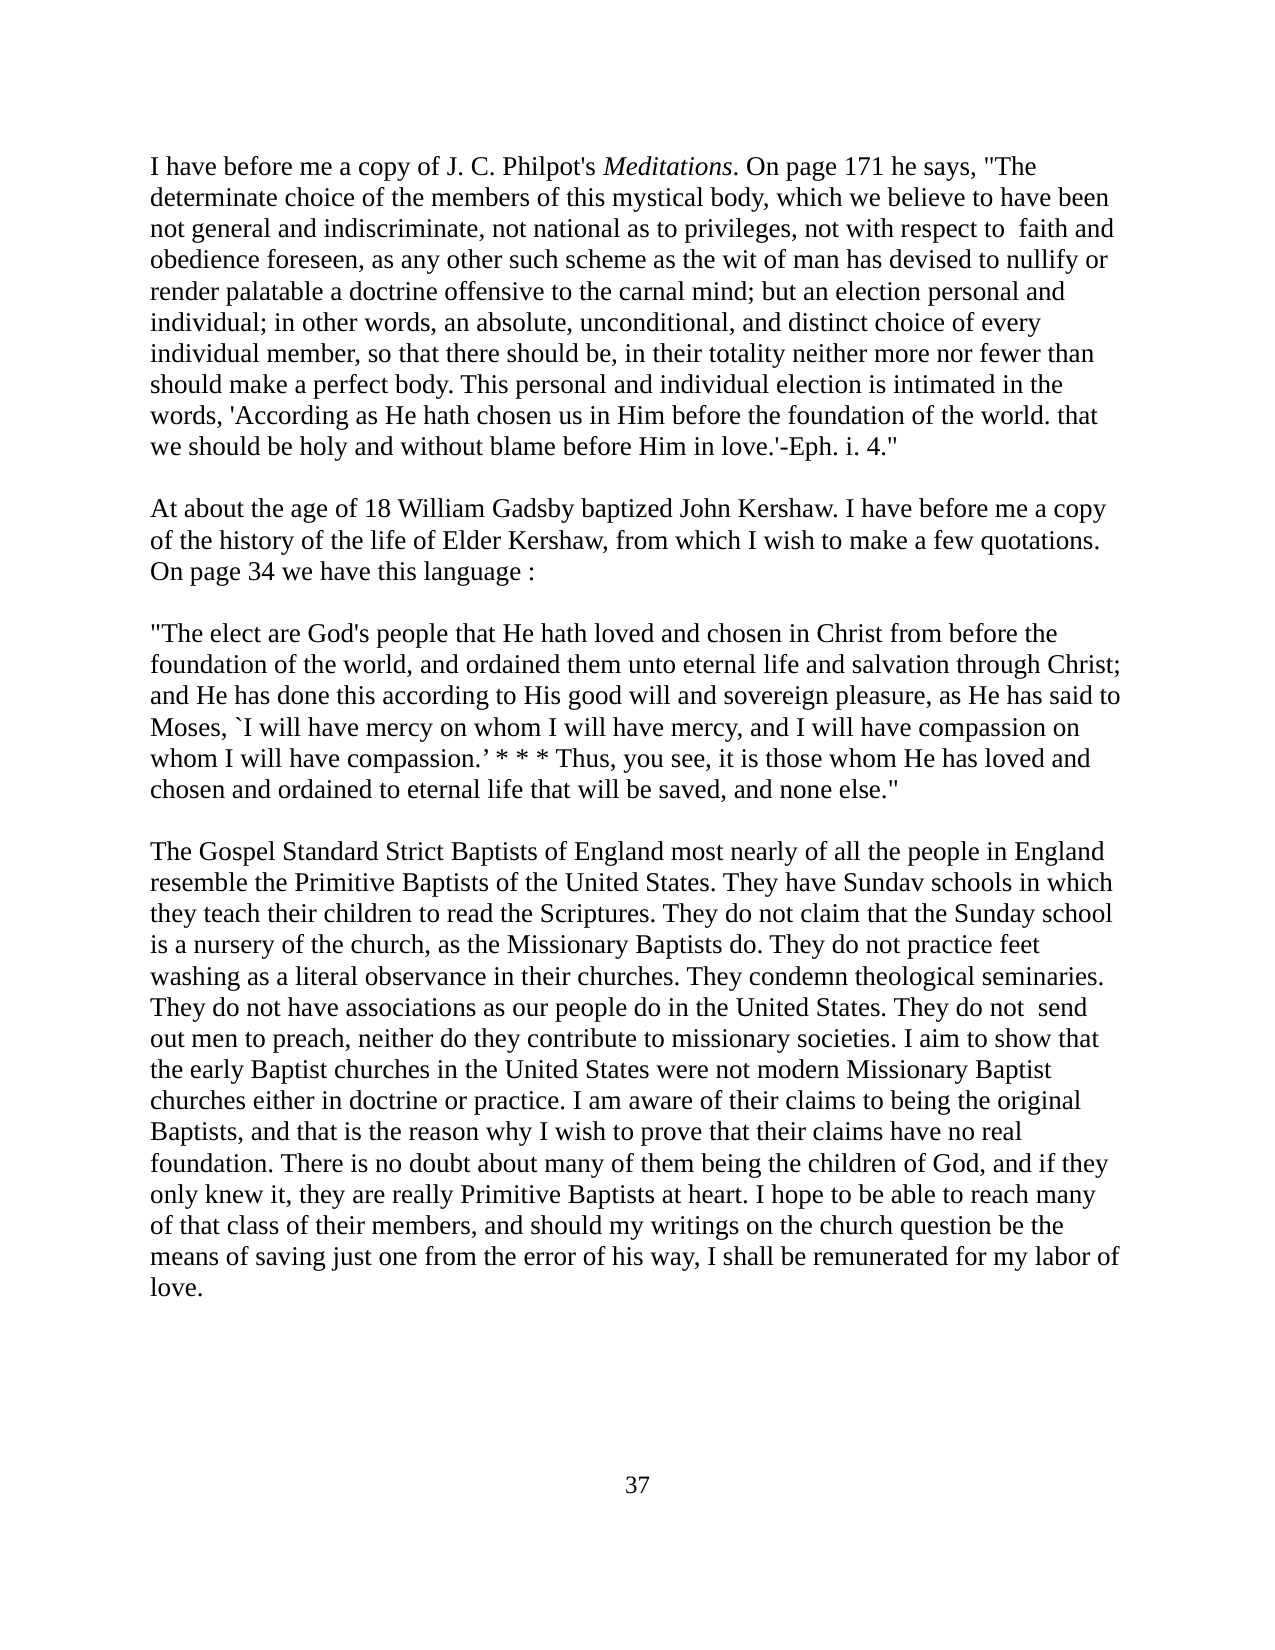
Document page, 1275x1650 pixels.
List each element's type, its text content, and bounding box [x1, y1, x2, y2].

text I have before me a copy of J. C. Philpot's Meditations. On page 171 he says, "The determinate choice of the members of this mystical body, which we believe to have been not general and indiscriminate, not national as to privileges, not with respect to faith and obedience foreseen, as any other such scheme as the wit of man has devised to nullify or render palatable a doctrine offensive to the carnal mind; but an election personal and individual; in other words, an absolute, unconditional, and distinct choice of every individual member, so that there should be, in their totality neither more nor fewer than should make a perfect body. This personal and individual election is intimated in the words, 'According as He hath chosen us in Him before the foundation of the world. that we should be holy and without blame before Him in love.'-Eph. i. 4." [150, 150, 1125, 461]
text At about the age of 18 William Gadsby baptized John Kershaw. I have before me a copy of the history of the life of Elder Kershaw, from which I wish to make a few quotations. On page 34 we have this language : [150, 493, 1125, 586]
text The Gospel Standard Strict Baptists of England most nearly of all the people in England resemble the Primitive Baptists of the United States. They have Sundav schools in which they teach their children to read the Scriptures. They do not claim that the Sunday school is a nursery of the church, as the Missionary Baptists do. They do not practice feet washing as a literal observance in their churches. They condemn theological seminaries. They do not have associations as our people do in the United States. They do not send out men to preach, neither do they contribute to missionary societies. I aim to show that the early Baptist churches in the United States were not modern Missionary Baptist churches either in doctrine or practice. I am aware of their claims to being the original Baptists, and that is the reason why I wish to prove that their claims have no real foundation. There is no doubt about many of them being the children of God, and if they only knew it, they are really Primitive Baptists at heart. I hope to be able to reach many of that class of their members, and should my writings on the church question be the means of saving just one from the error of his way, I shall be remunerated for my labor of love. [150, 835, 1125, 1302]
text "The elect are God's people that He hath loved and chosen in Christ from before the foundation of the world, and ordained them unto eternal life and salvation through Christ; and He has done this according to His good will and sovereign pleasure, as He has said to Moses, `I will have mercy on whom I will have mercy, and I will have compassion on whom I will have compassion.’ * * * Thus, you see, it is those whom He has loved and chosen and ordained to eternal life that will be saved, and none else." [150, 617, 1125, 804]
